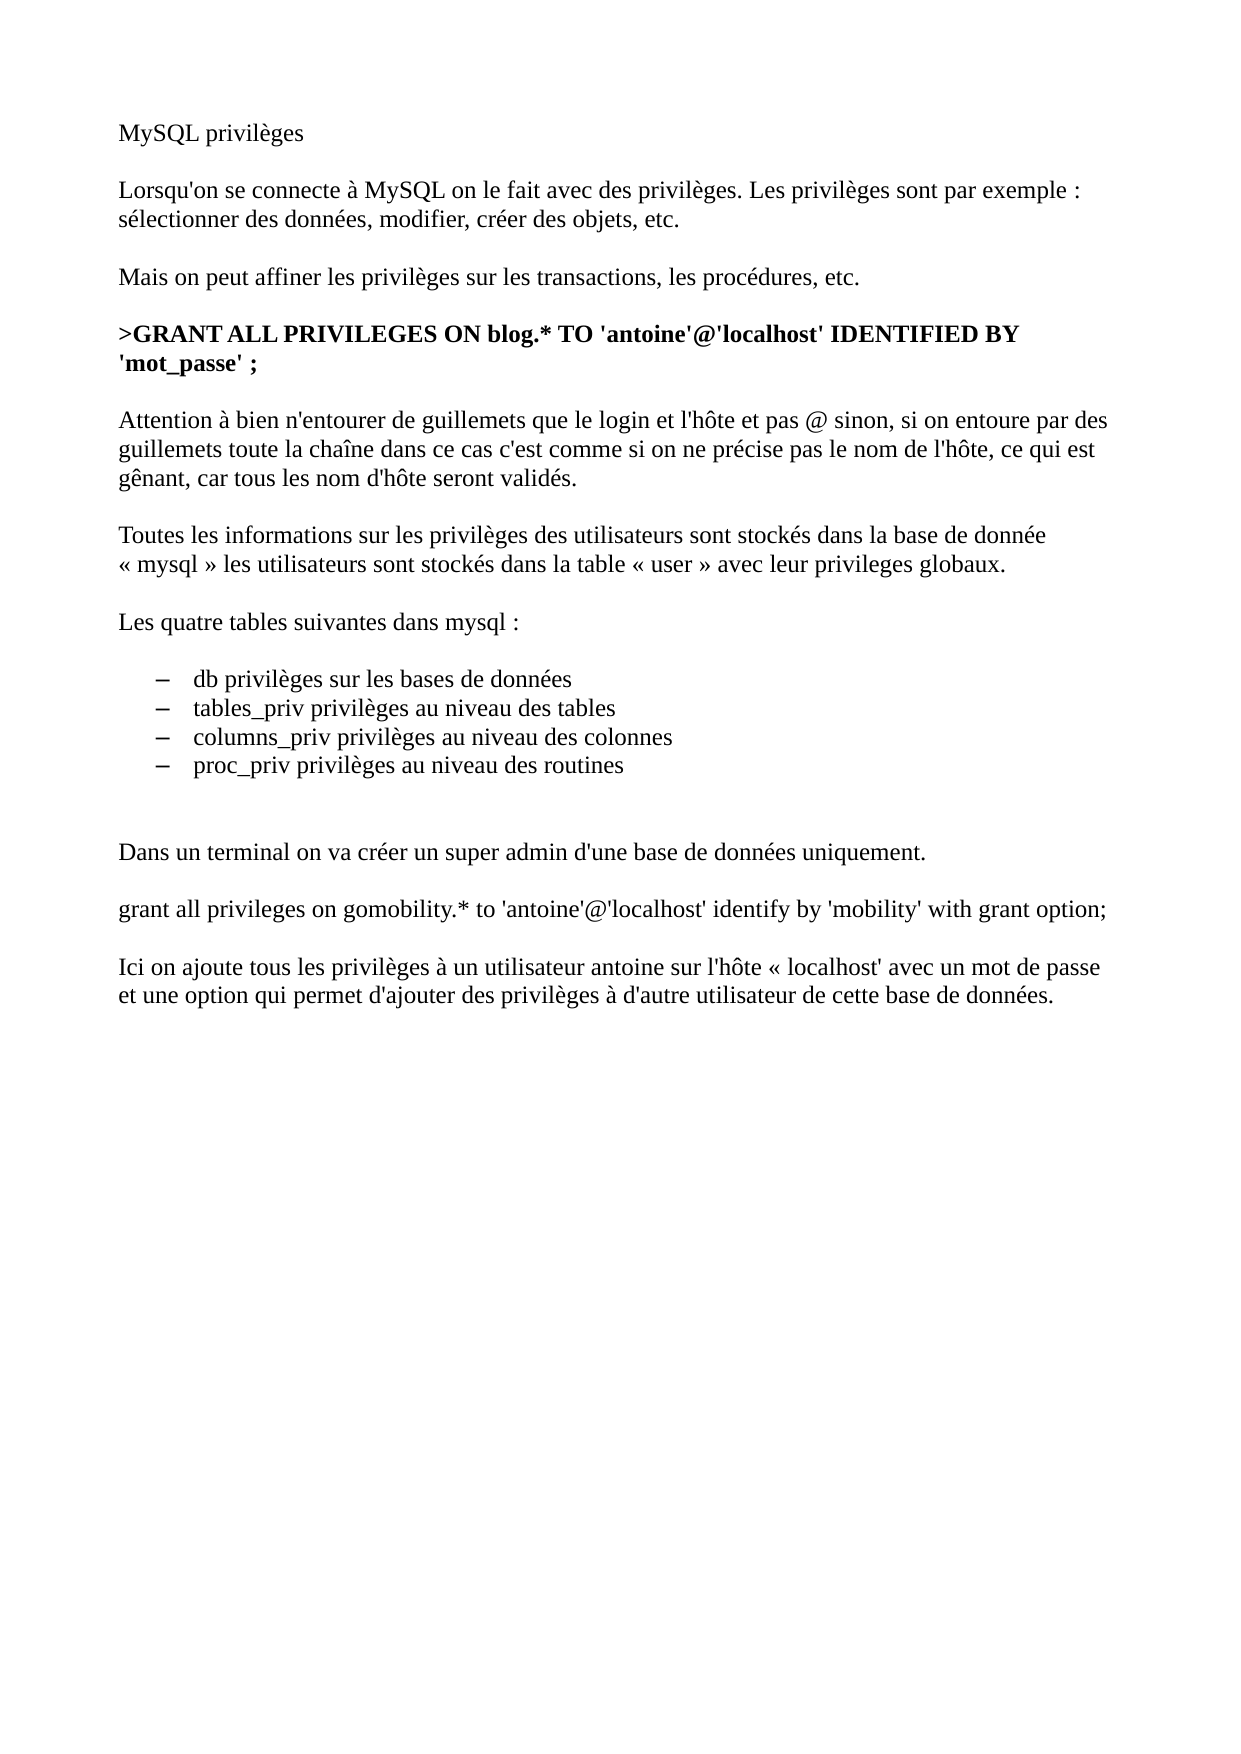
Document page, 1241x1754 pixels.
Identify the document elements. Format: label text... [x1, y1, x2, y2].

list db privilèges sur les bases de données [156, 664, 1122, 693]
list tables_priv privilèges au niveau des tables [156, 693, 1122, 722]
text Ici on ajoute tous les privilèges à un utilisateur antoine sur l'hôte « localhost' avec un mot de passe et une option qui permet d'ajouter des privilèges à d'autre utilisateur de cette base de données. [118, 952, 1122, 1009]
list columns_priv privilèges au niveau des colonnes [156, 722, 1122, 751]
text grant all privileges on gomobility.* to 'antoine'@'localhost' identify by 'mobility' with grant option; [118, 894, 1122, 923]
text sélectionner des données, modifier, créer des objets, etc. [118, 204, 1122, 233]
text Toutes les informations sur les privilèges des utilisateurs sont stockés dans la base de donnée « mysql » les utilisateurs sont stockés dans la table « user » avec leur privileges globaux. [118, 521, 1122, 578]
text MySQL privilèges [118, 118, 1122, 147]
text Dans un terminal on va créer un super admin d'une base de données uniquement. [118, 837, 1122, 866]
text >GRANT ALL PRIVILEGES ON blog.* TO 'antoine'@'localhost' IDENTIFIED BY 'mot_passe' ; [118, 319, 1122, 377]
text Lorsqu'on se connecte à MySQL on le fait avec des privilèges. Les privilèges sont par exemple : [118, 176, 1122, 204]
text Les quatre tables suivantes dans mysql : [118, 607, 1122, 636]
text Attention à bien n'entourer de guillemets que le login et l'hôte et pas @ sinon, si on entoure par des guillemets toute la chaîne dans ce cas c'est comme si on ne précise pas le nom de l'hôte, ce qui est gênant, car tous les nom d'hôte seront validés. [118, 406, 1122, 492]
list proc_priv privilèges au niveau des routines [156, 751, 1122, 779]
text Mais on peut affiner les privilèges sur les transactions, les procédures, etc. [118, 262, 1122, 291]
